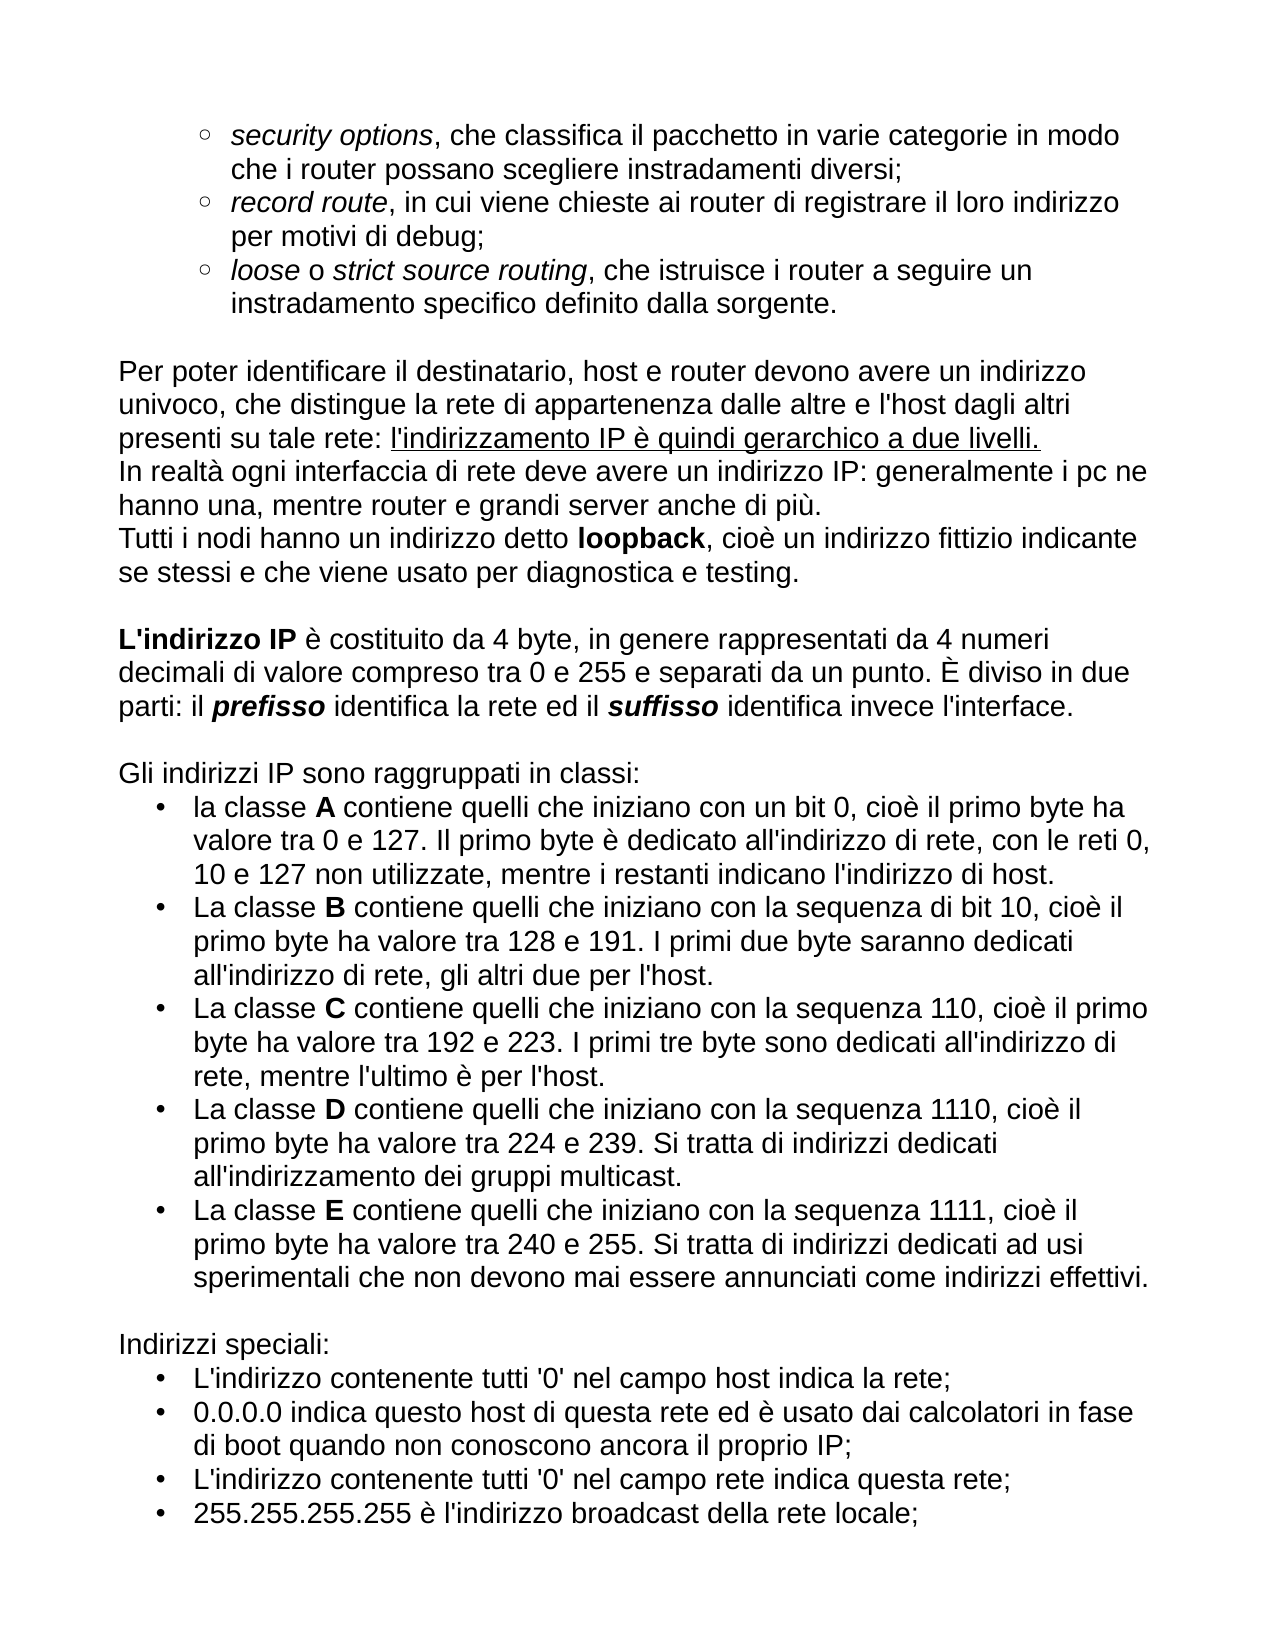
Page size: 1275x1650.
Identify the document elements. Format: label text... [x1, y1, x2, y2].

list record route, in cui viene chieste ai router di registrare il loro indirizzo per motivi di debug; [193, 185, 1157, 253]
text Gli indirizzi IP sono raggruppati in classi: [118, 756, 1157, 789]
list La classe D contiene quelli che iniziano con la sequenza 1110, cioè il primo byte ha valore tra 224 e 239. Si tratta di indirizzi dedicati all'indirizzamento dei gruppi multicast. [156, 1092, 1157, 1193]
list 255.255.255.255 è l'indirizzo broadcast della rete locale; [156, 1496, 1157, 1529]
list security options, che classifica il pacchetto in varie categorie in modo che i router possano scegliere instradamenti diversi; [193, 118, 1157, 185]
text Tutti i nodi hanno un indirizzo detto loopback, cioè un indirizzo fittizio indicante se stessi e che viene usato per diagnostica e testing. [118, 521, 1157, 588]
text In realtà ogni interfaccia di rete deve avere un indirizzo IP: generalmente i pc ne hanno una, mentre router e grandi server anche di più. [118, 454, 1157, 521]
text Indirizzi speciali: [118, 1327, 1157, 1361]
list la classe A contiene quelli che iniziano con un bit 0, cioè il primo byte ha valore tra 0 e 127. Il primo byte è dedicato all'indirizzo di rete, con le reti 0, 10 e 127 non utilizzate, mentre i restanti indicano l'indirizzo di host. [156, 789, 1157, 890]
list La classe C contiene quelli che iniziano con la sequenza 110, cioè il primo byte ha valore tra 192 e 223. I primi tre byte sono dedicati all'indirizzo di rete, mentre l'ultimo è per l'host. [156, 991, 1157, 1092]
list 0.0.0.0 indica questo host di questa rete ed è usato dai calcolatori in fase di boot quando non conoscono ancora il proprio IP; [156, 1394, 1157, 1462]
text L'indirizzo IP è costituito da 4 byte, in genere rappresentati da 4 numeri decimali di valore compreso tra 0 e 255 e separati da un punto. È diviso in due parti: il prefisso identifica la rete ed il suffisso identifica invece l'interface. [118, 622, 1157, 722]
list L'indirizzo contenente tutti '0' nel campo rete indica questa rete; [156, 1462, 1157, 1496]
list La classe E contiene quelli che iniziano con la sequenza 1111, cioè il primo byte ha valore tra 240 e 255. Si tratta di indirizzi dedicati ad usi sperimentali che non devono mai essere annunciati come indirizzi effettivi. [156, 1193, 1157, 1294]
list La classe B contiene quelli che iniziano con la sequenza di bit 10, cioè il primo byte ha valore tra 128 e 191. I primi due byte saranno dedicati all'indirizzo di rete, gli altri due per l'host. [156, 890, 1157, 991]
list L'indirizzo contenente tutti '0' nel campo host indica la rete; [156, 1361, 1157, 1394]
text Per poter identificare il destinatario, host e router devono avere un indirizzo univoco, che distingue la rete di appartenenza dalle altre e l'host dagli altri presenti su tale rete: l'indirizzamento IP è quindi gerarchico a due livelli. [118, 353, 1157, 454]
list loose o strict source routing, che istruisce i router a seguire un instradamento specifico definito dalla sorgente. [193, 253, 1157, 320]
